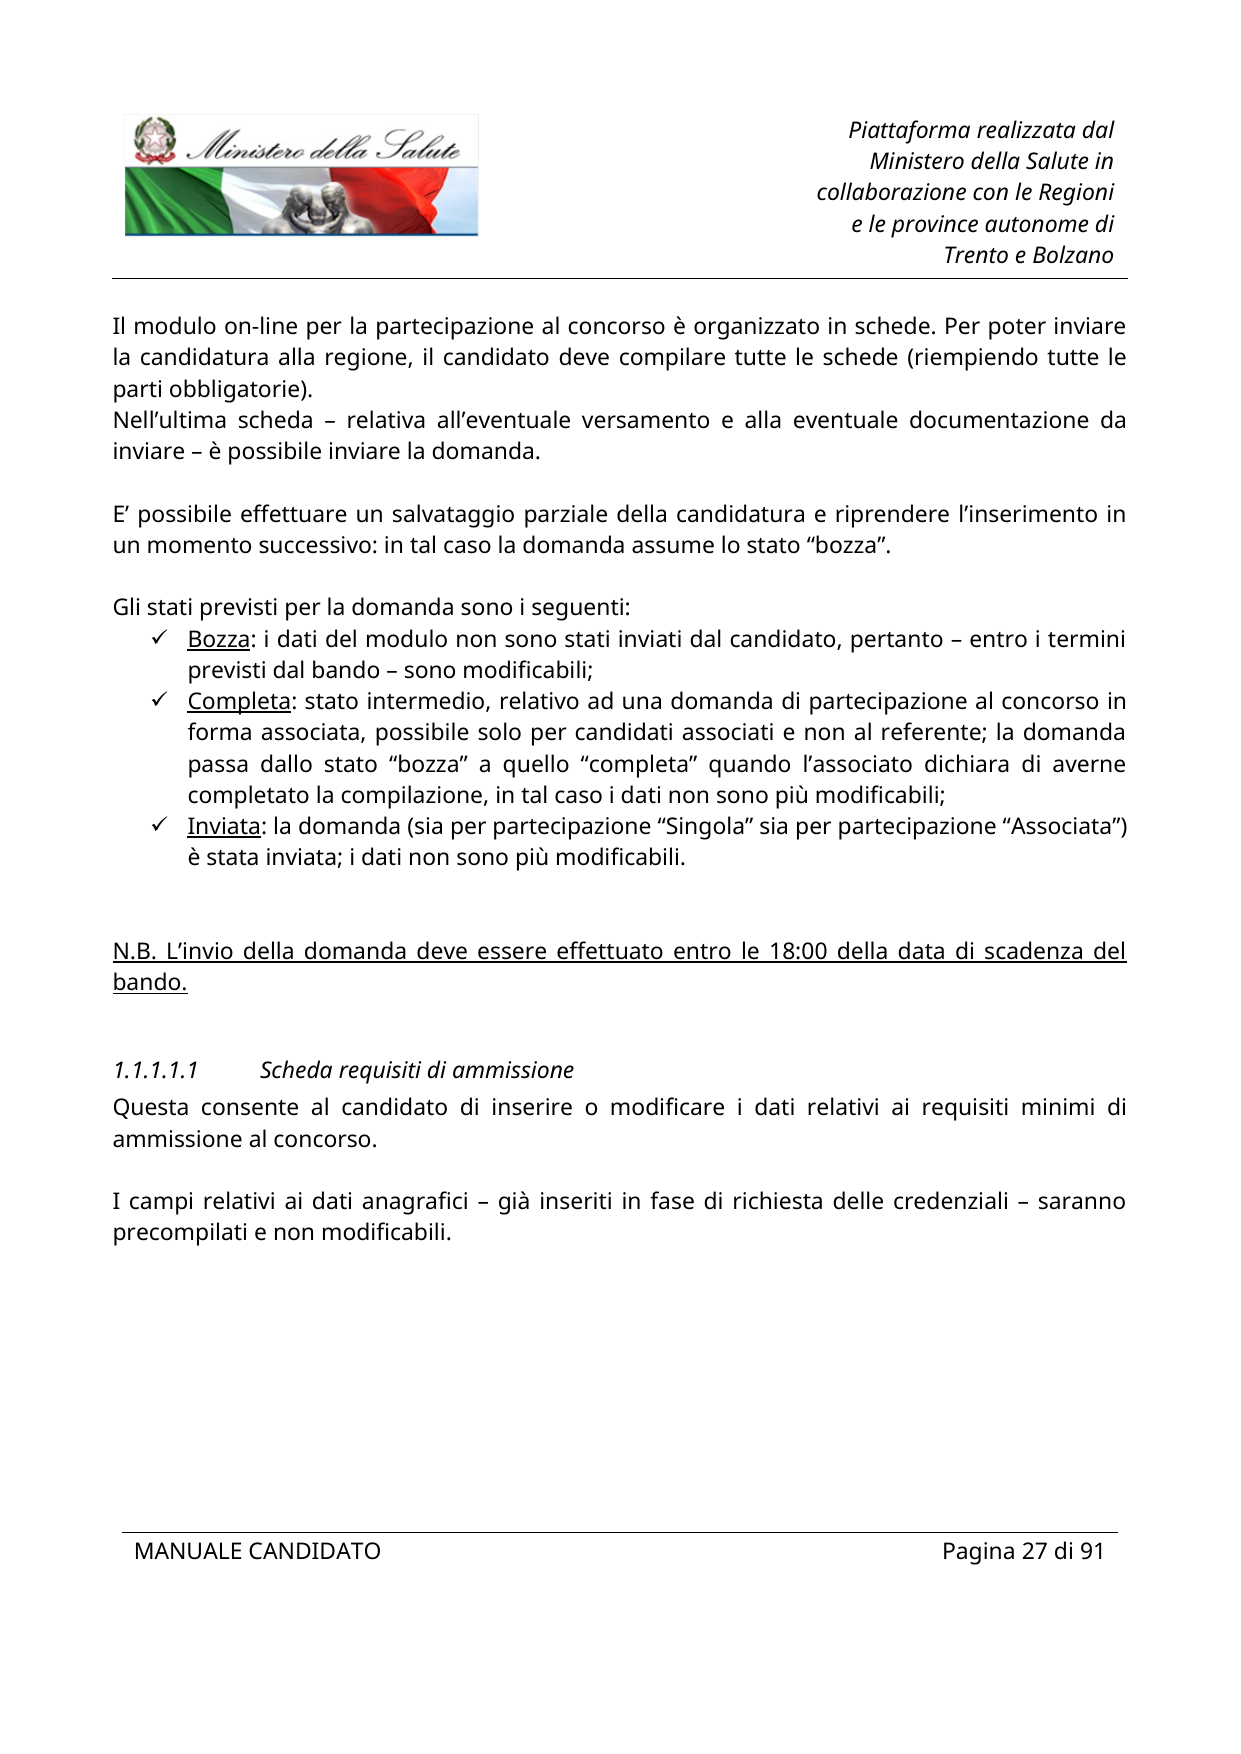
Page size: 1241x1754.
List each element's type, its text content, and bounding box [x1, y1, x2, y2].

text Nell’ultima scheda – relativa all’eventuale versamento e alla eventuale documentazione da inviare – è possibile inviare la domanda. [112, 404, 1128, 466]
text Il modulo on-line per la partecipazione al concorso è organizzato in schede. Per poter inviare la candidatura alla regione, il candidato deve compilare tutte le schede (riempiendo tutte le parti obbligatorie). [112, 310, 1128, 404]
list Completa: stato intermedio, relativo ad una domanda di partecipazione al concorso in forma associata, possibile solo per candidati associati e non al referente; la domanda passa dallo stato “bozza” a quello “completa” quando l’associato dichiara di averne completato la compilazione, in tal caso i dati non sono più modificabili; [150, 685, 1128, 810]
text N.B. L’invio della domanda deve essere effettuato entro le 18:00 della data di scadenza del bando. [112, 935, 1128, 998]
text I campi relativi ai dati anagrafici – già inseriti in fase di richiesta delle credenziali – saranno precompilati e non modificabili. [112, 1185, 1128, 1248]
text E’ possibile effettuare un salvataggio parziale della candidatura e riprendere l’inserimento in un momento successivo: in tal caso la domanda assume lo stato “bozza”. [112, 498, 1128, 560]
list Inviata: la domanda (sia per partecipazione “Singola” sia per partecipazione “Associata”) è stata inviata; i dati non sono più modificabili. [150, 810, 1128, 873]
text Gli stati previsti per la domanda sono i seguenti: [112, 591, 1128, 623]
text Questa consente al candidato di inserire o modificare i dati relativi ai requisiti minimi di ammissione al concorso. [112, 1091, 1128, 1154]
list Scheda requisiti di ammissione [112, 1054, 1128, 1085]
list Bozza: i dati del modulo non sono stati inviati dal candidato, pertanto – entro i termini previsti dal bando – sono modificabili; [150, 623, 1128, 685]
